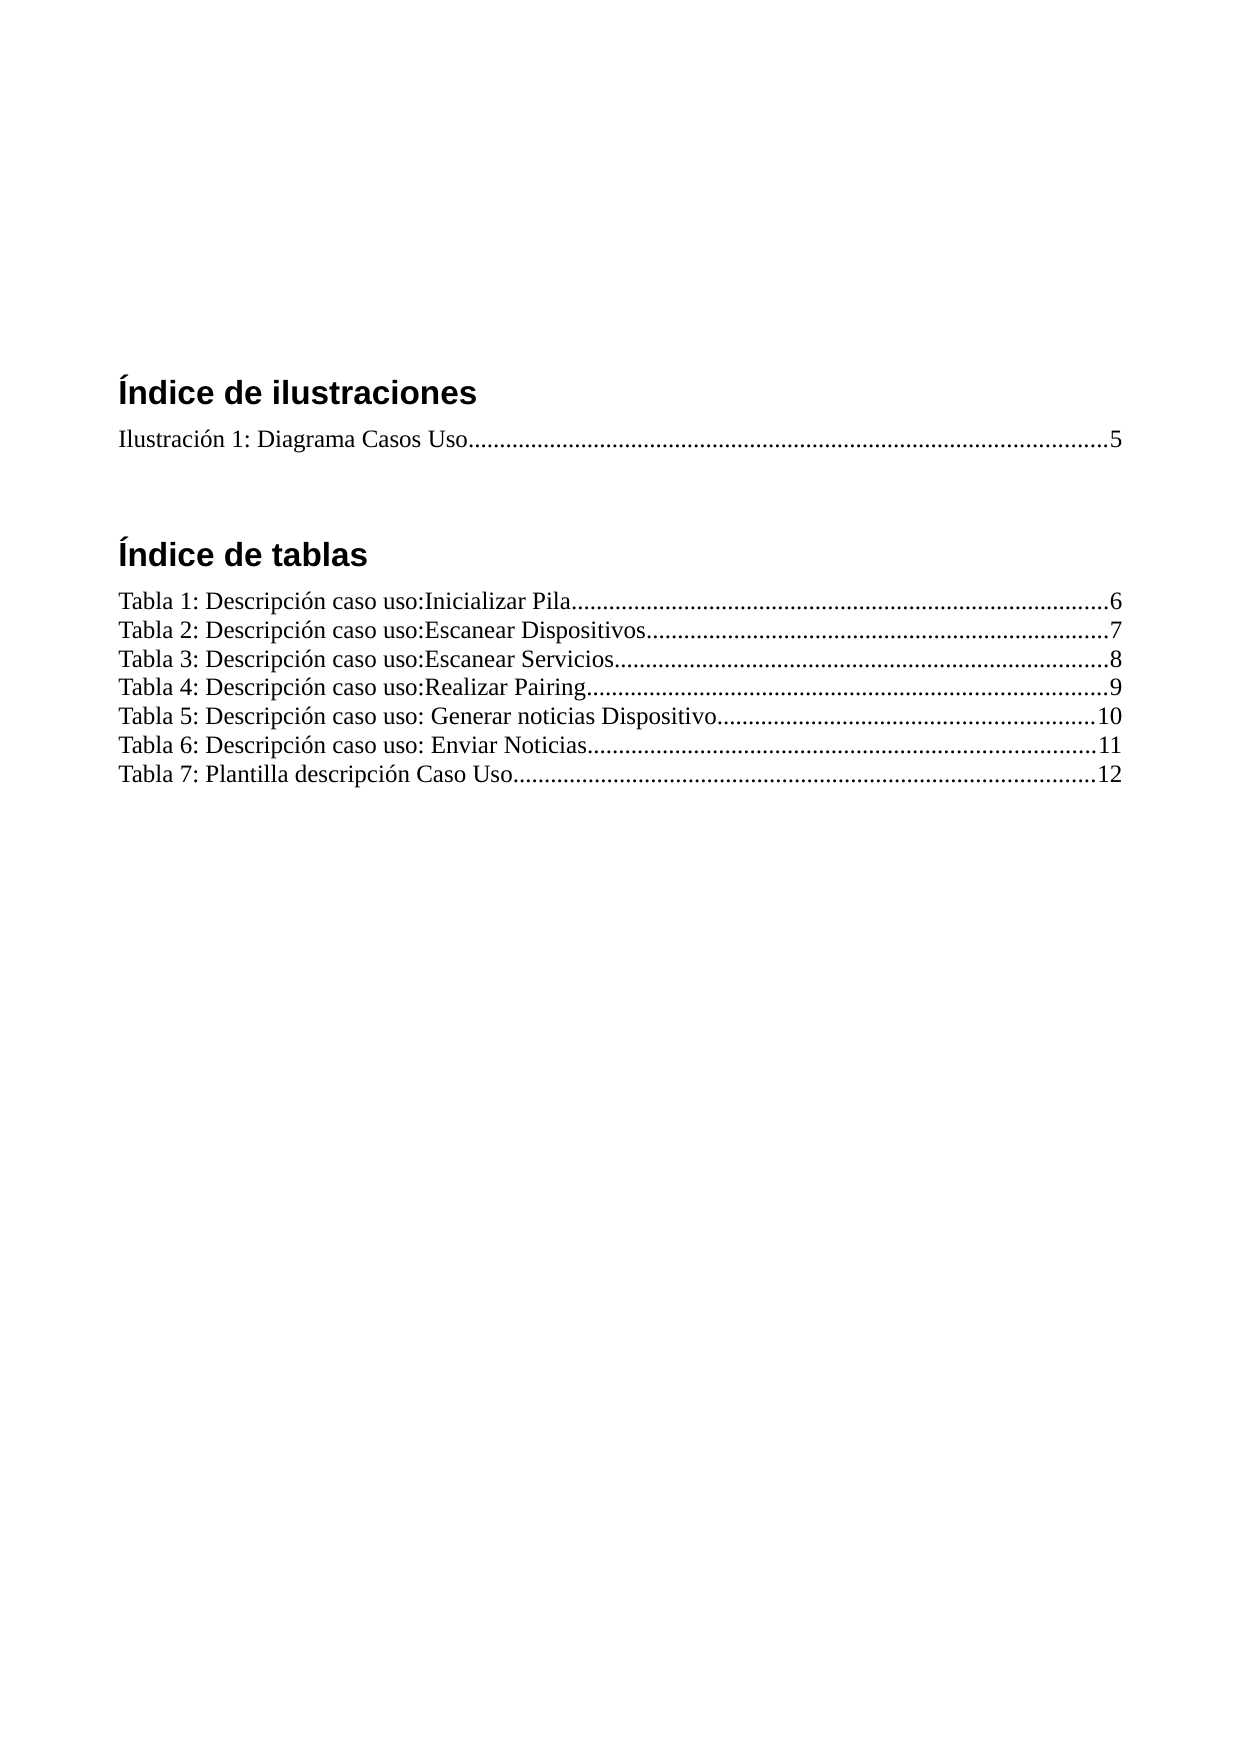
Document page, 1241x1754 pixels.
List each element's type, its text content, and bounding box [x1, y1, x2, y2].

text Tabla 3: Descripción caso uso:Escanear Servicios 8 [118, 644, 1122, 672]
text Tabla 1: Descripción caso uso:Inicializar Pila 6 [118, 586, 1122, 615]
text Tabla 6: Descripción caso uso: Enviar Noticias 11 [118, 730, 1122, 759]
text Tabla 4: Descripción caso uso:Realizar Pairing 9 [118, 672, 1122, 701]
text Tabla 2: Descripción caso uso:Escanear Dispositivos 7 [118, 615, 1122, 644]
text Tabla 7: Plantilla descripción Caso Uso 12 [118, 759, 1122, 787]
subtitle Índice de ilustraciones [118, 373, 1122, 412]
text Ilustración 1: Diagrama Casos Uso 5 [118, 424, 1122, 453]
text Tabla 5: Descripción caso uso: Generar noticias Dispositivo 10 [118, 701, 1122, 730]
subtitle Índice de tablas [118, 535, 1122, 574]
